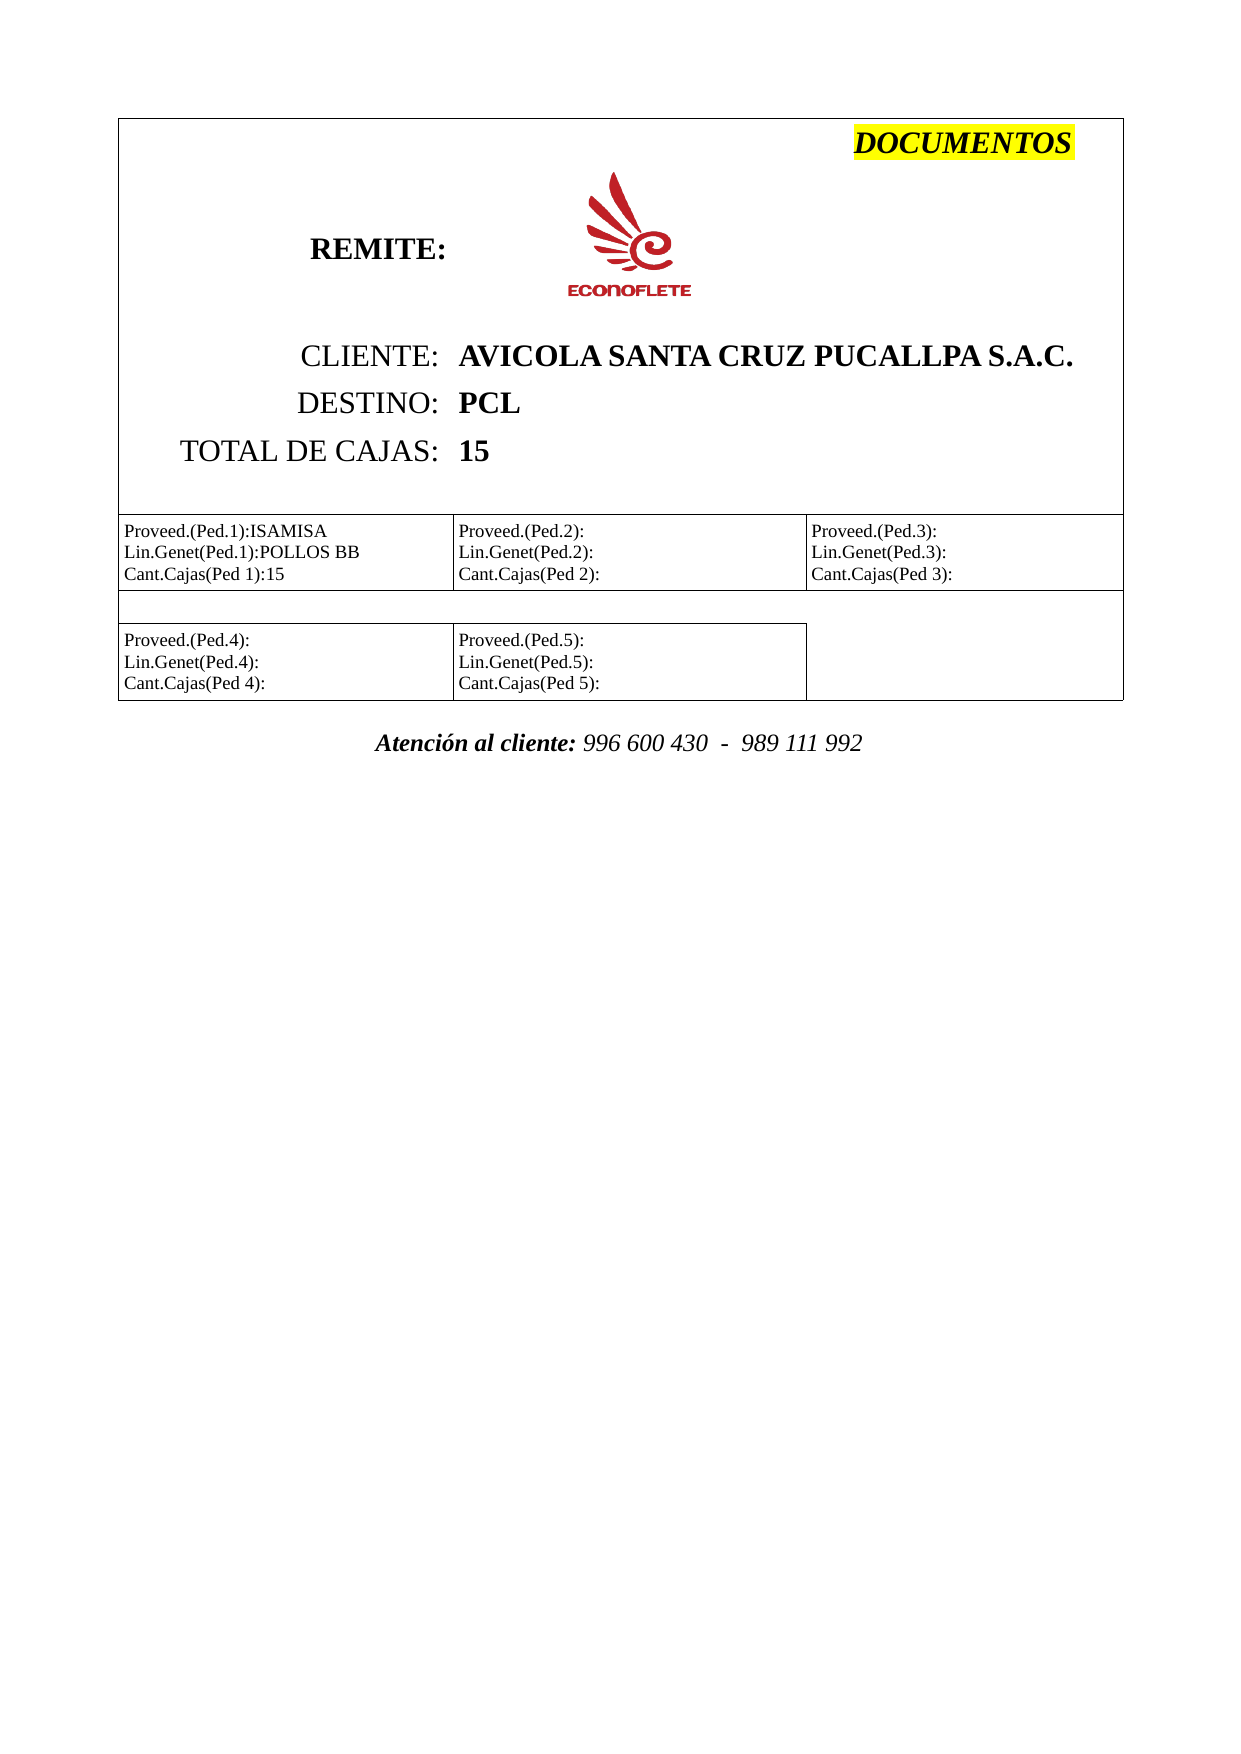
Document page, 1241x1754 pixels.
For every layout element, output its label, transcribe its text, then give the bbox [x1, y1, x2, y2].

text Atención al cliente: 996 600 430 - 989 111 992 [118, 728, 1122, 757]
table_cell Proveed.(Ped.4): Lin.Genet(Ped.4): Cant.Cajas(Ped 4): [119, 624, 453, 699]
table_cell [453, 591, 806, 623]
table_cell Proveed.(Ped.3): Lin.Genet(Ped.3): Cant.Cajas(Ped 3): [807, 515, 1123, 590]
table_cell CLIENTE: [119, 332, 453, 379]
table_cell [453, 166, 806, 332]
table_cell REMITE: [119, 166, 453, 332]
table_cell [119, 474, 453, 514]
table_cell DESTINO: [119, 379, 453, 426]
table_cell AVICOLA SANTA CRUZ PUCALLPA S.A.C. [453, 332, 1123, 379]
table_cell [807, 623, 1123, 699]
table_header [119, 119, 453, 166]
picture [552, 171, 707, 297]
table_cell [806, 166, 1123, 332]
table_cell [806, 379, 1123, 426]
table_cell [806, 474, 1123, 514]
table_cell [453, 474, 806, 514]
table_cell TOTAL DE CAJAS: [119, 426, 453, 474]
table_header DOCUMENTOS [806, 119, 1123, 166]
table_cell 15 [453, 426, 1123, 474]
table_cell Proveed.(Ped.1):ISAMISA Lin.Genet(Ped.1):POLLOS BB Cant.Cajas(Ped 1):15 [119, 515, 453, 590]
table_cell PCL [453, 379, 806, 426]
table_cell Proveed.(Ped.2): Lin.Genet(Ped.2): Cant.Cajas(Ped 2): [454, 515, 806, 590]
table_cell Proveed.(Ped.5): Lin.Genet(Ped.5): Cant.Cajas(Ped 5): [454, 624, 806, 699]
table_header [453, 119, 806, 166]
table_cell [119, 591, 453, 623]
table_cell [806, 591, 1123, 623]
